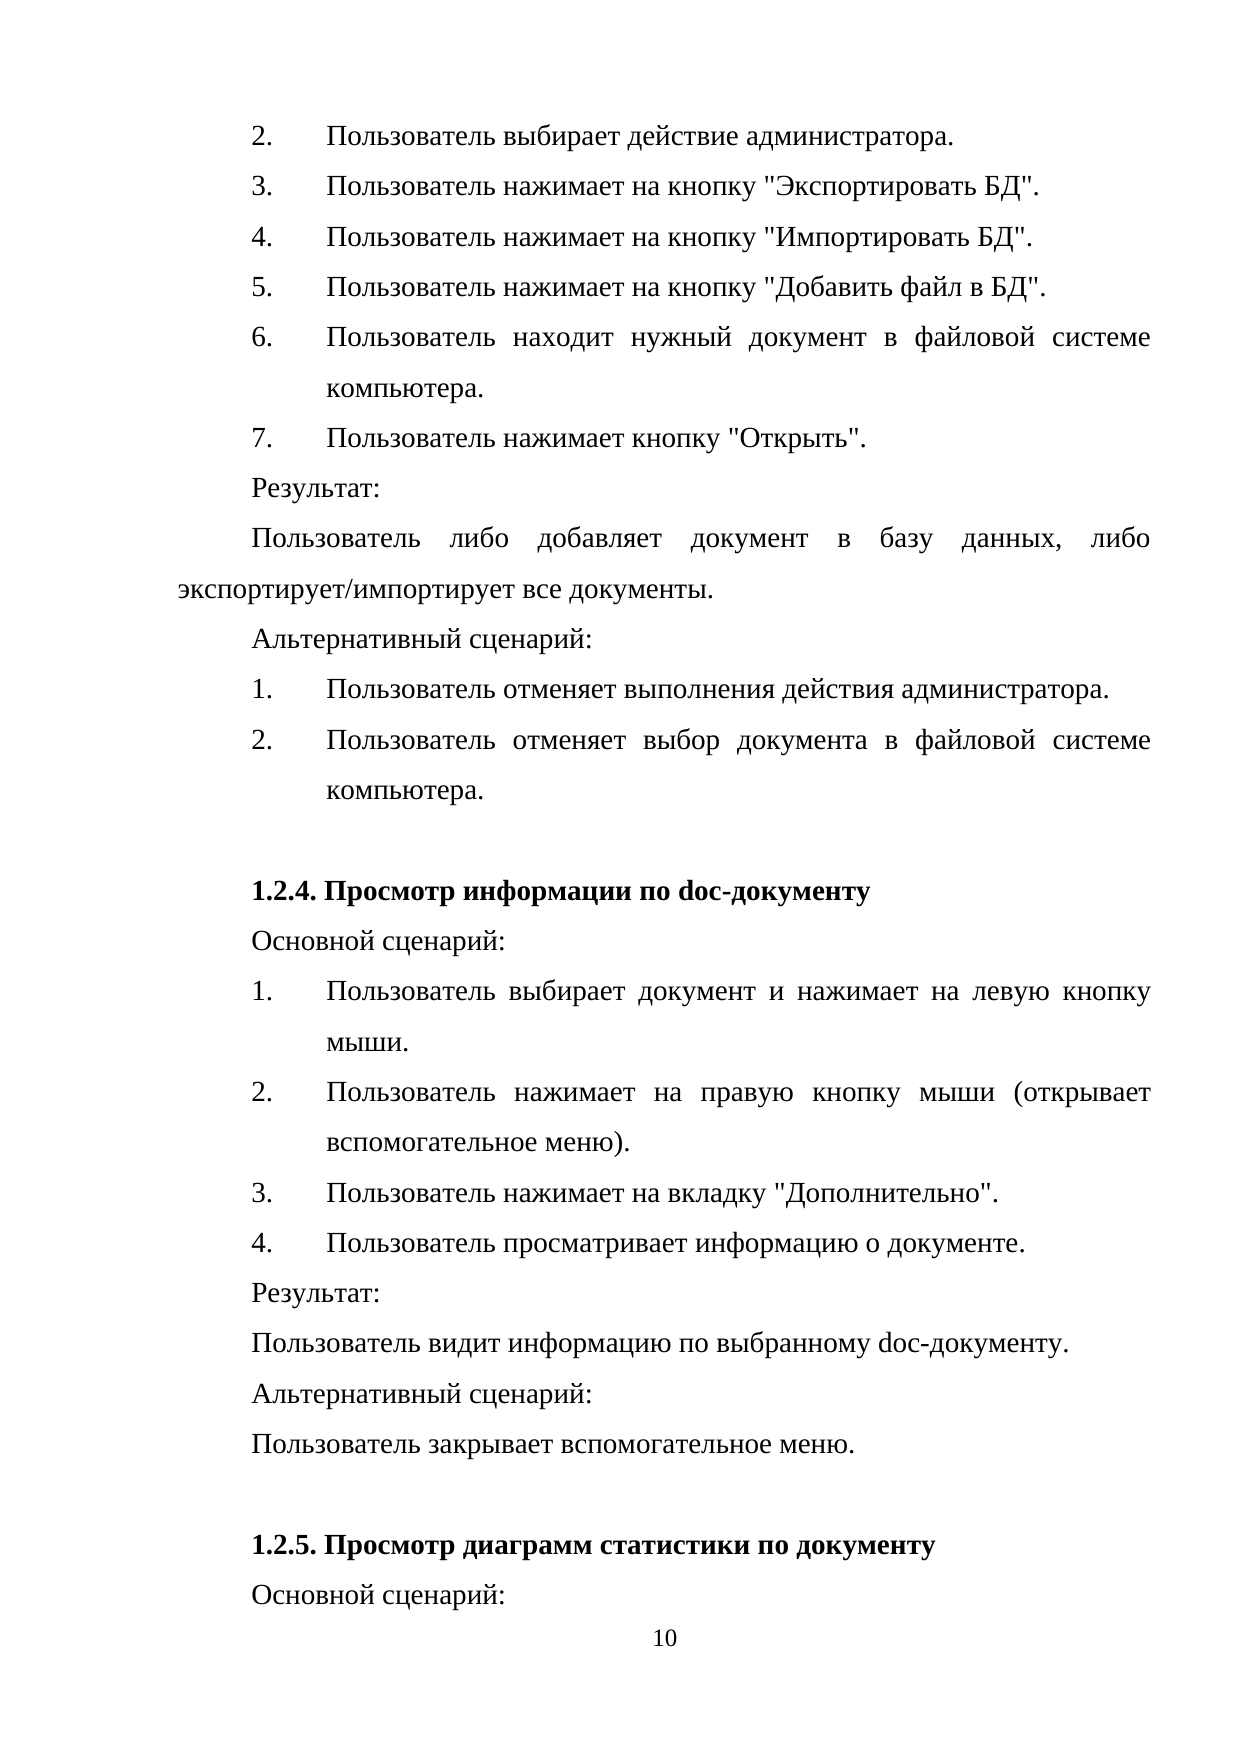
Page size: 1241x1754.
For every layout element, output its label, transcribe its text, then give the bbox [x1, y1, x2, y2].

list Пользователь выбирает действие администратора. [251, 118, 1152, 152]
list Пользователь выбирает документ и нажимает на левую кнопку мыши. [251, 973, 1152, 1057]
list Пользователь отменяет выбор документа в файловой системе компьютера. [251, 722, 1152, 806]
list Пользователь нажимает на вкладку "Дополнительно". [251, 1175, 1152, 1208]
list Пользователь просматривает информацию о документе. [251, 1225, 1152, 1258]
list Пользователь нажимает на правую кнопку мыши (открывает вспомогательное меню). [251, 1074, 1152, 1158]
list Пользователь находит нужный документ в файловой системе компьютера. [251, 319, 1152, 403]
text Пользователь видит информацию по выбранному doc-документу. [177, 1326, 1152, 1359]
text Основной сценарий: [177, 1577, 1152, 1611]
text Альтернативный сценарий: [177, 621, 1152, 655]
text Пользователь закрывает вспомогательное меню. [177, 1426, 1152, 1460]
text Основной сценарий: [177, 923, 1152, 957]
text Пользователь либо добавляет документ в базу данных, либо экспортирует/импортирует все документы. [177, 521, 1152, 604]
list Пользователь нажимает на кнопку "Добавить файл в БД". [251, 269, 1152, 303]
list Пользователь нажимает на кнопку "Импортировать БД". [251, 219, 1152, 252]
text Альтернативный сценарий: [177, 1376, 1152, 1409]
list Пользователь нажимает на кнопку "Экспортировать БД". [251, 168, 1152, 202]
text 1.2.4. Просмотр информации по doc-документу [177, 873, 1152, 906]
text Результат: [177, 470, 1152, 504]
text 1.2.5. Просмотр диаграмм статистики по документу [177, 1527, 1152, 1560]
list Пользователь отменяет выполнения действия администратора. [251, 672, 1152, 705]
list Пользователь нажимает кнопку "Открыть". [251, 420, 1152, 453]
text Результат: [177, 1275, 1152, 1309]
